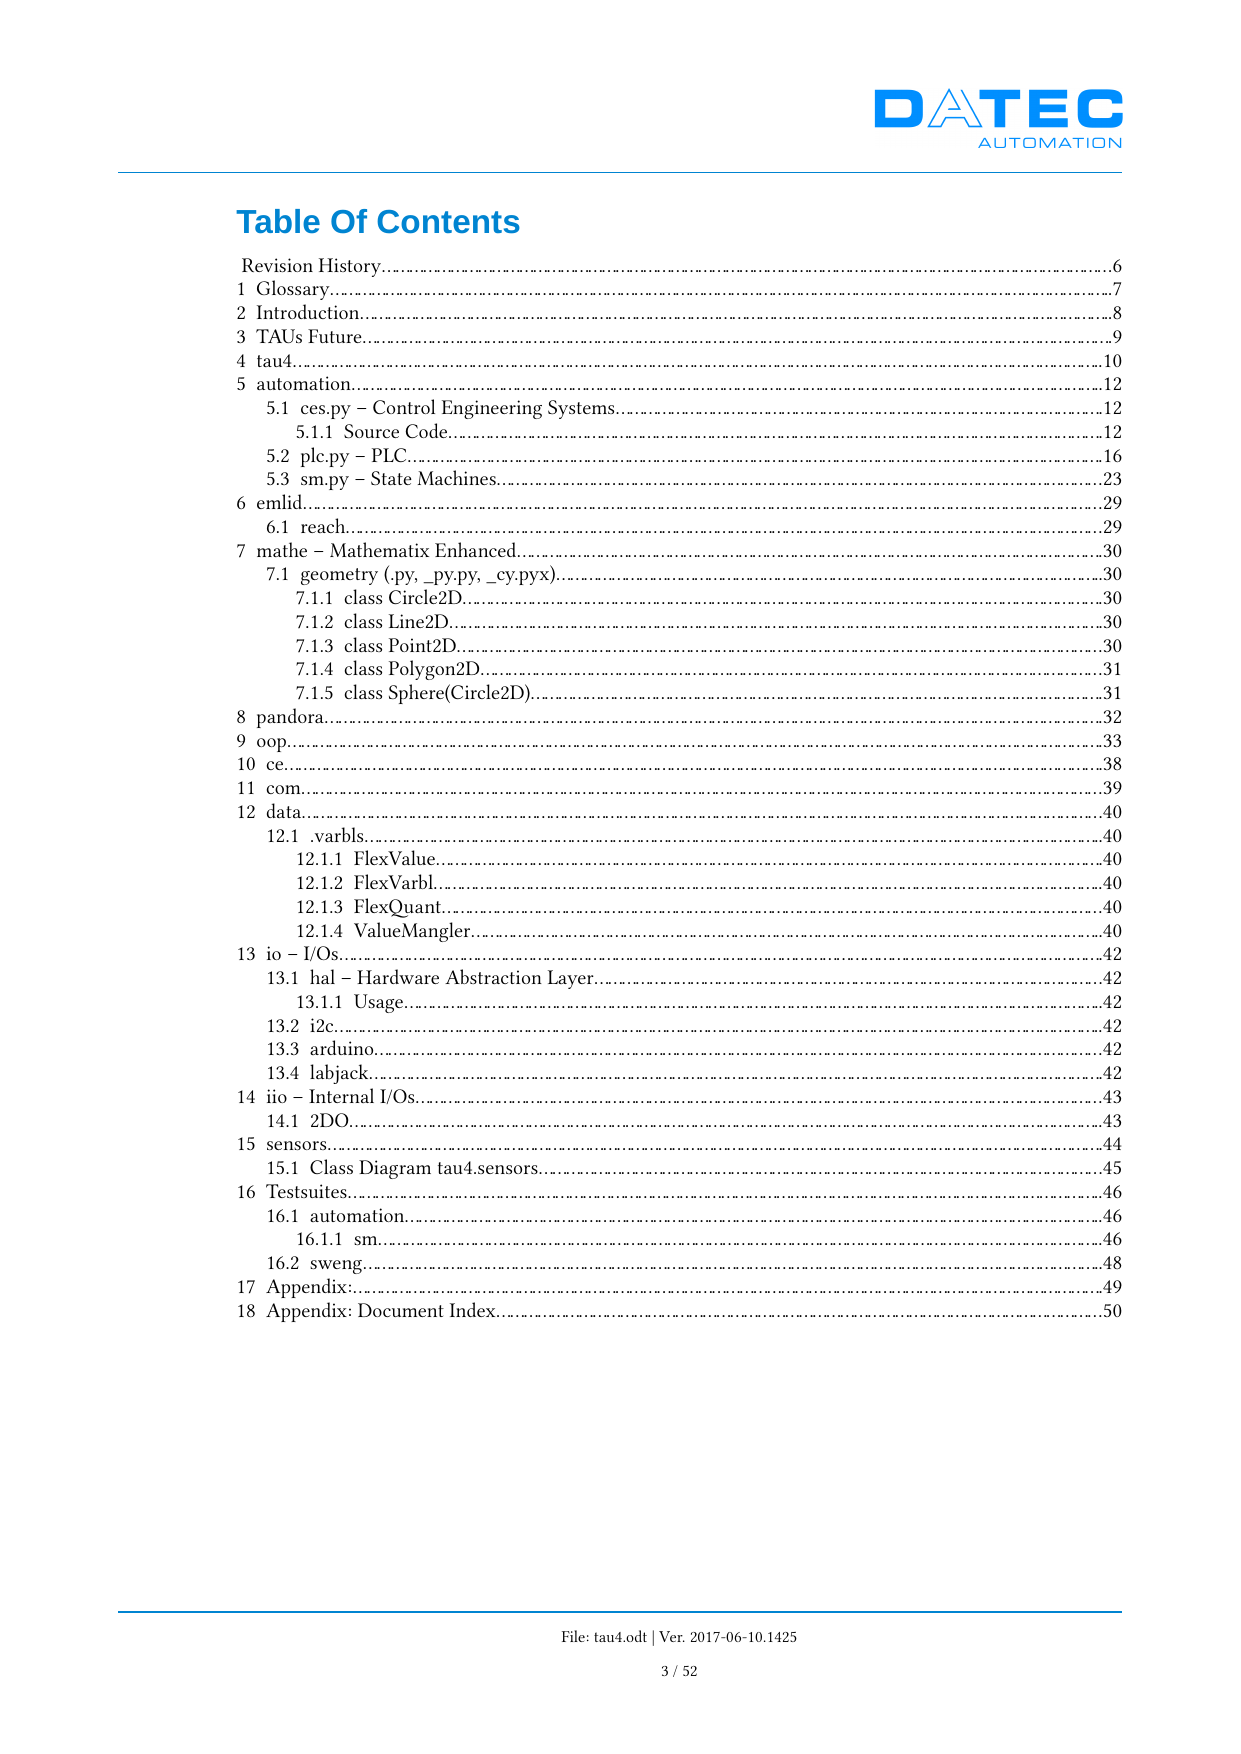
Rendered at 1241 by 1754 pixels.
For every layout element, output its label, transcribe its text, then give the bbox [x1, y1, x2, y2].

text 11 com 39 [236, 776, 1122, 800]
text 7.1.4 class Polygon2D 31 [236, 657, 1122, 681]
text 7.1.3 class Point2D 30 [236, 633, 1122, 657]
text 9 oop 33 [236, 728, 1122, 752]
text 16.1 automation 46 [236, 1203, 1122, 1227]
text 14.1 2DO 43 [236, 1108, 1122, 1132]
text 12.1.2 FlexVarbl 40 [236, 871, 1122, 895]
text 6 emlid 29 [236, 491, 1122, 515]
text 7.1.1 class Circle2D 30 [236, 586, 1122, 610]
text 13.4 labjack 42 [236, 1061, 1122, 1085]
text 5.1.1 Source Code 12 [236, 420, 1122, 443]
text 16 Testsuites 46 [236, 1180, 1122, 1203]
text 13 io – I/Os 42 [236, 942, 1122, 966]
text 12.1 .varbls 40 [236, 823, 1122, 847]
text 12.1.3 FlexQuant 40 [236, 895, 1122, 918]
text 12.1.1 FlexValue 40 [236, 847, 1122, 871]
text 7.1 geometry (.py, _py.py, _cy.pyx) 30 [236, 562, 1122, 586]
text 1 Glossary 7 [236, 277, 1122, 301]
text 15 sensors 44 [236, 1132, 1122, 1156]
text 13.1.1 Usage 42 [236, 990, 1122, 1013]
text 7 mathe – Mathematix Enhanced 30 [236, 538, 1122, 562]
text 17 Appendix: 49 [236, 1275, 1122, 1298]
text 5.1 ces.py – Control Engineering Systems 12 [236, 396, 1122, 420]
picture [874, 88, 1123, 148]
text 14 iio – Internal I/Os 43 [236, 1085, 1122, 1108]
text 16.2 sweng 48 [236, 1251, 1122, 1275]
text 3 TAUs Future 9 [236, 325, 1122, 348]
text 7.1.5 class Sphere(Circle2D) 31 [236, 681, 1122, 705]
text Revision History 6 [236, 253, 1122, 277]
text 5.3 sm.py – State Machines 23 [236, 467, 1122, 491]
text 15.1 Class Diagram tau4.sensors 45 [236, 1156, 1122, 1180]
text 18 Appendix: Document Index 50 [236, 1298, 1122, 1322]
text 2 Introduction 8 [236, 301, 1122, 325]
text 4 tau4 10 [236, 348, 1122, 372]
subtitle Table Of Contents [236, 202, 1122, 241]
text 16.1.1 sm 46 [236, 1227, 1122, 1251]
text 13.1 hal – Hardware Abstraction Layer 42 [236, 966, 1122, 990]
text 13.2 i2c 42 [236, 1013, 1122, 1037]
text 6.1 reach 29 [236, 515, 1122, 538]
text 13.3 arduino 42 [236, 1037, 1122, 1061]
text 12 data 40 [236, 800, 1122, 823]
text 8 pandora 32 [236, 705, 1122, 728]
text 10 ce 38 [236, 752, 1122, 776]
text 12.1.4 ValueMangler 40 [236, 918, 1122, 942]
text 5 automation 12 [236, 372, 1122, 396]
text 5.2 plc.py – PLC 16 [236, 443, 1122, 467]
text 7.1.2 class Line2D 30 [236, 610, 1122, 633]
